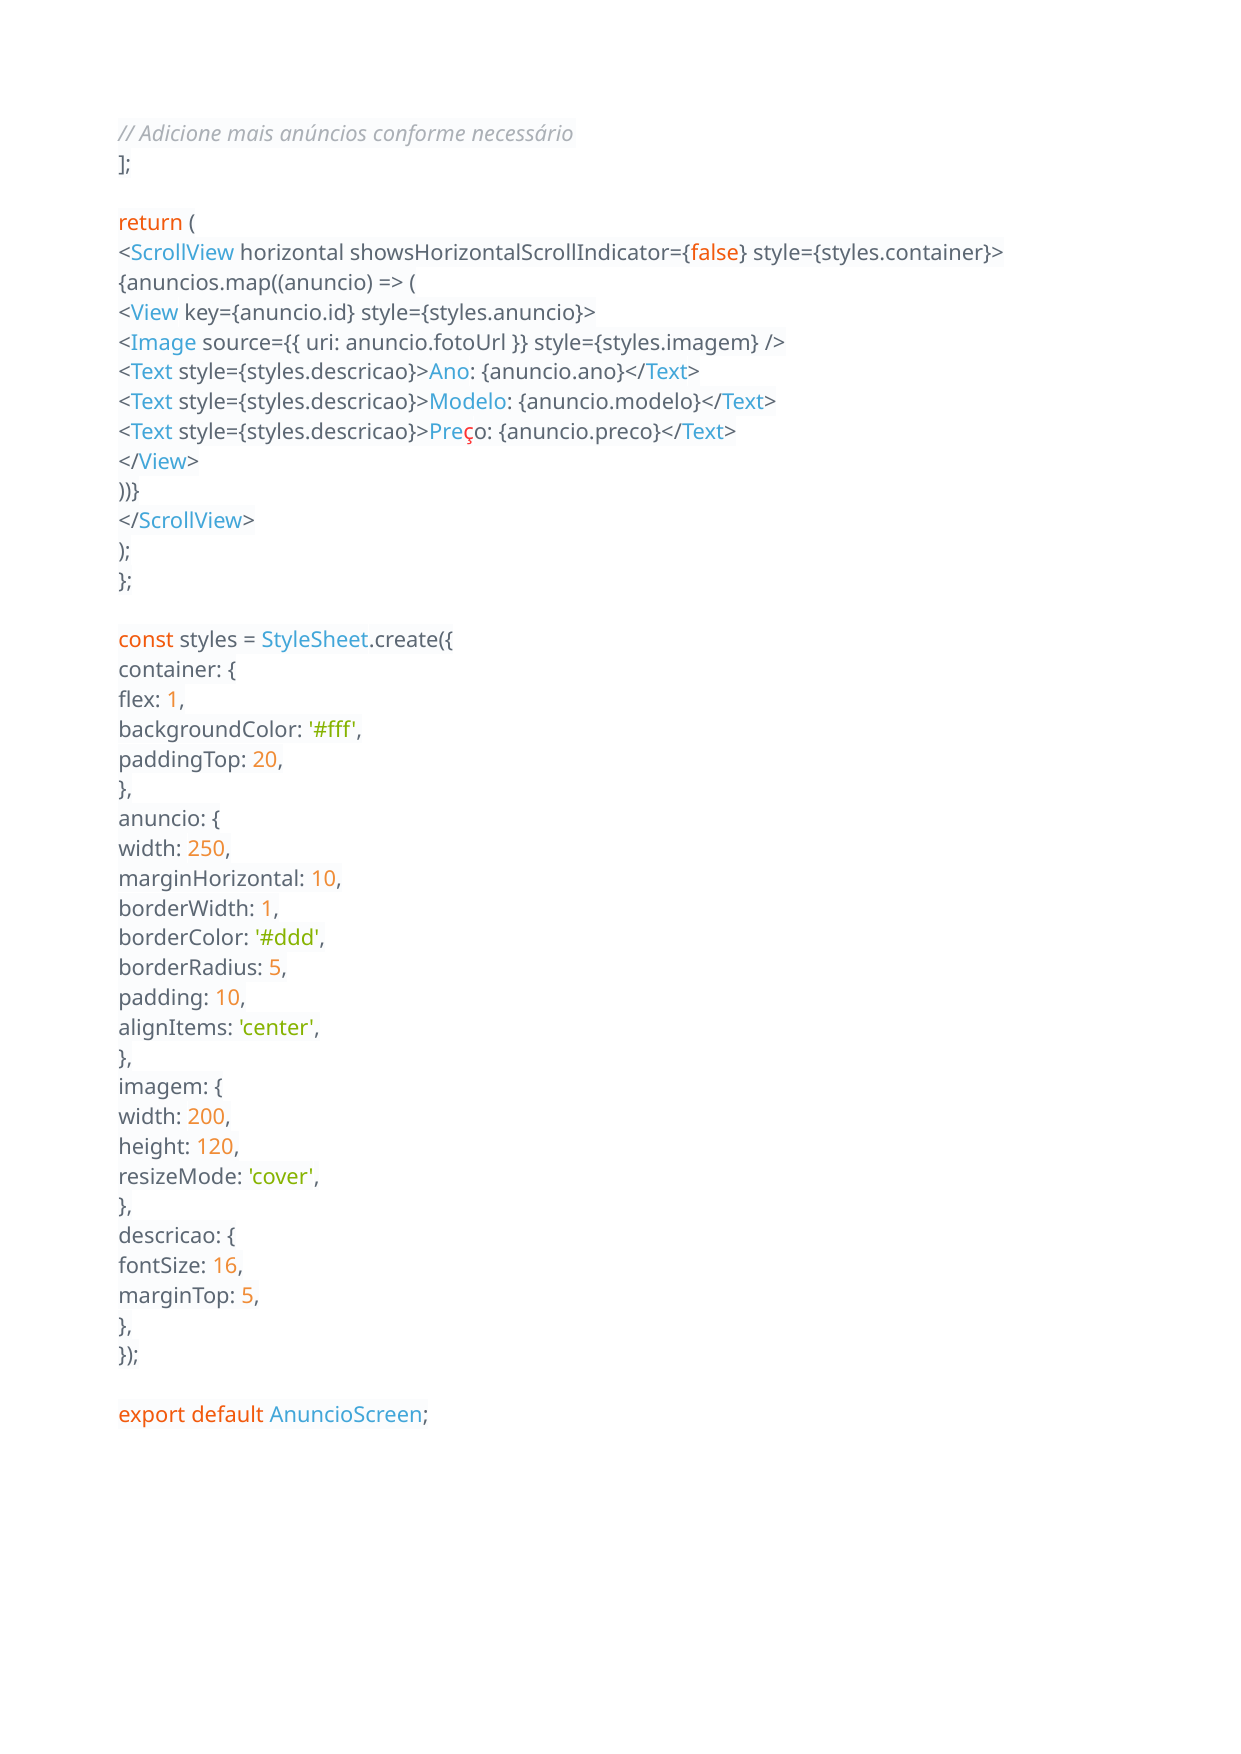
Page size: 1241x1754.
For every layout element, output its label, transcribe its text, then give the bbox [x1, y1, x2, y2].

text backgroundColor: '#fff', [118, 714, 1122, 743]
text ]; [118, 148, 1122, 178]
text <View key={anuncio.id} style={styles.anuncio}> [118, 297, 1122, 327]
text borderWidth: 1, [118, 892, 1122, 922]
text ); [118, 535, 1122, 565]
text resizeMode: 'cover', [118, 1161, 1122, 1190]
text }); [118, 1339, 1122, 1369]
text <Text style={styles.descricao}>Preço: {anuncio.preco}</Text> [118, 416, 1122, 446]
text borderRadius: 5, [118, 952, 1122, 982]
text anuncio: { [118, 803, 1122, 833]
text alignItems: 'center', [118, 1012, 1122, 1041]
text container: { [118, 654, 1122, 684]
text height: 120, [118, 1131, 1122, 1161]
text }, [118, 1309, 1122, 1339]
text flex: 1, [118, 684, 1122, 714]
text descricao: { [118, 1220, 1122, 1250]
text const styles = StyleSheet.create({ [118, 624, 1122, 654]
text export default AnuncioScreen; [118, 1399, 1122, 1429]
text }, [118, 1041, 1122, 1071]
text <Text style={styles.descricao}>Ano: {anuncio.ano}</Text> [118, 356, 1122, 386]
text width: 200, [118, 1101, 1122, 1131]
text }, [118, 1190, 1122, 1220]
text fontSize: 16, [118, 1250, 1122, 1280]
text <Image source={{ uri: anuncio.fotoUrl }} style={styles.imagem} /> [118, 327, 1122, 356]
text imagem: { [118, 1071, 1122, 1101]
text return ( [118, 207, 1122, 237]
text borderColor: '#ddd', [118, 922, 1122, 952]
text // Adicione mais anúncios conforme necessário [118, 118, 1122, 148]
text <Text style={styles.descricao}>Modelo: {anuncio.modelo}</Text> [118, 386, 1122, 416]
text </View> [118, 446, 1122, 476]
text marginTop: 5, [118, 1280, 1122, 1309]
text width: 250, [118, 833, 1122, 863]
text ))} [118, 476, 1122, 505]
text {anuncios.map((anuncio) => ( [118, 267, 1122, 297]
text paddingTop: 20, [118, 743, 1122, 773]
text }; [118, 565, 1122, 595]
text marginHorizontal: 10, [118, 863, 1122, 892]
text <ScrollView horizontal showsHorizontalScrollIndicator={false} style={styles.container}> [118, 237, 1122, 267]
text </ScrollView> [118, 505, 1122, 535]
text }, [118, 773, 1122, 803]
text padding: 10, [118, 982, 1122, 1012]
